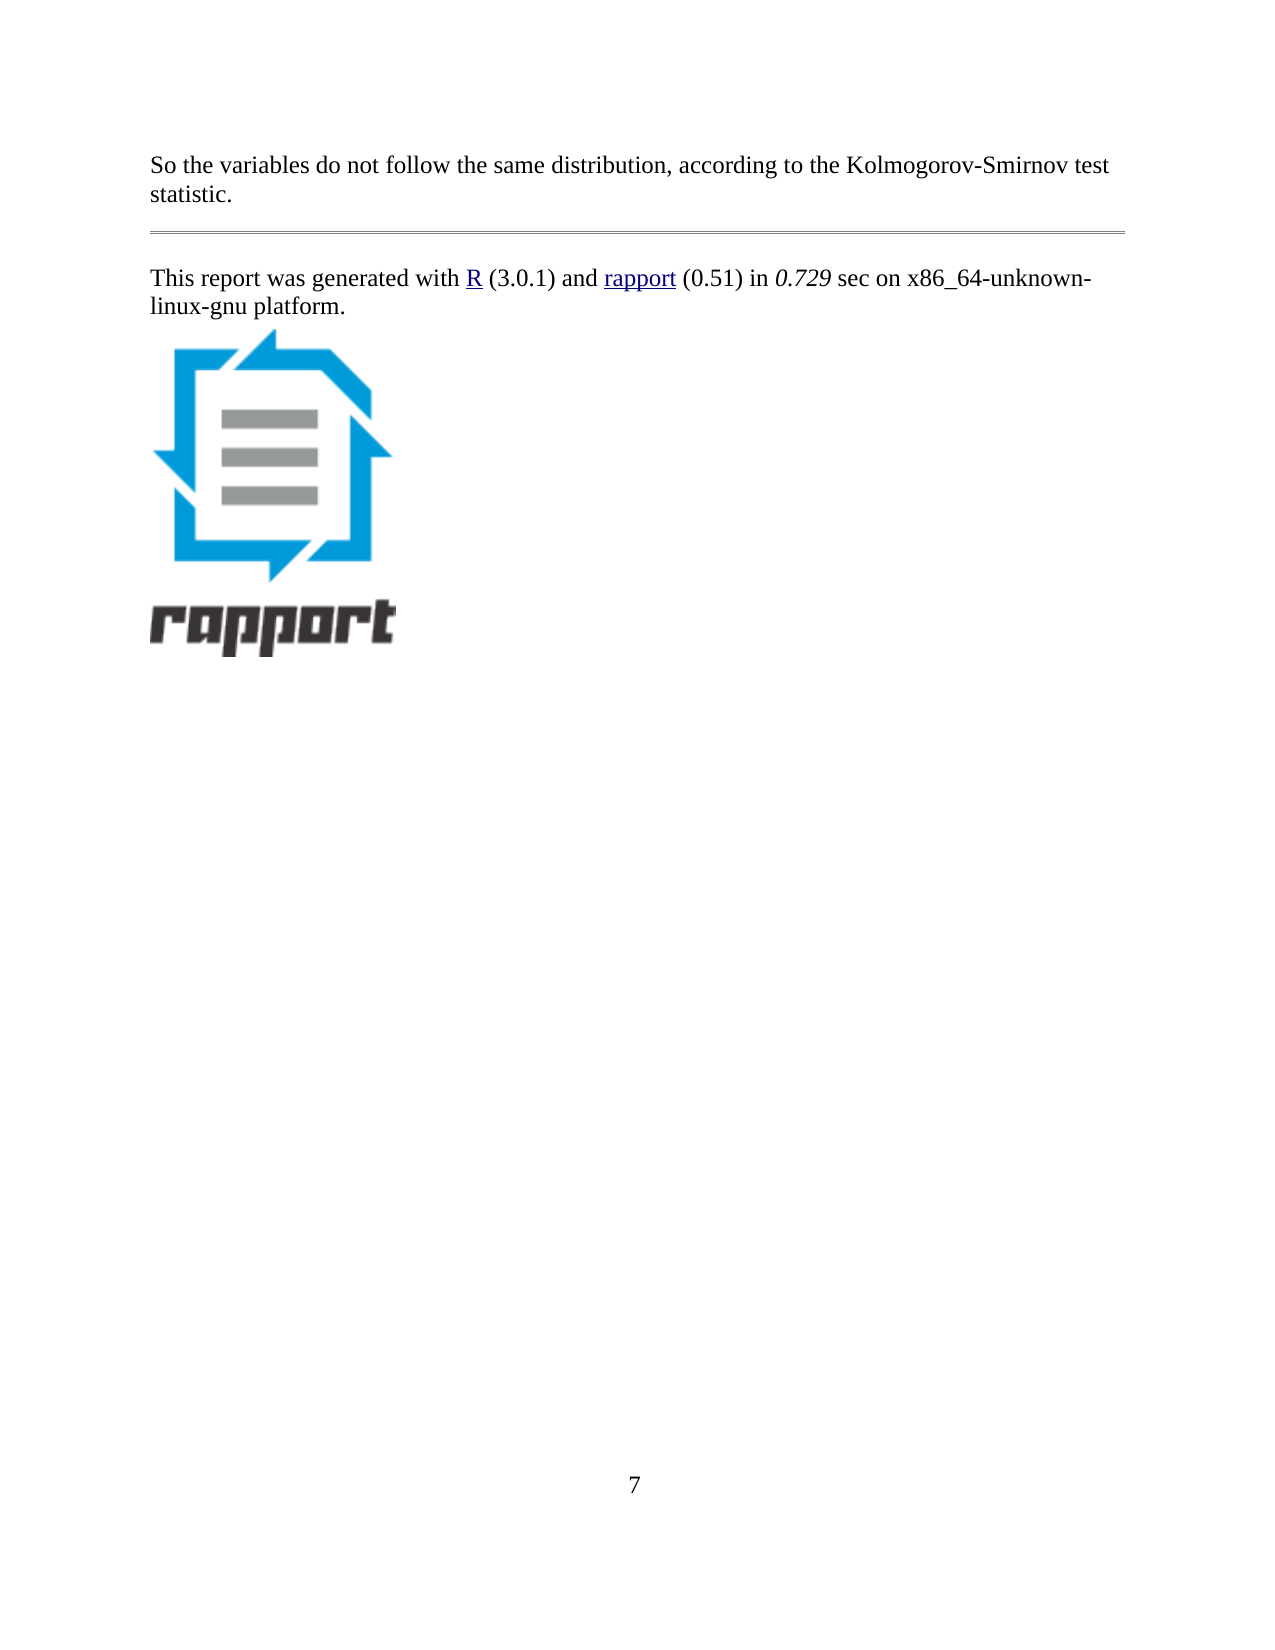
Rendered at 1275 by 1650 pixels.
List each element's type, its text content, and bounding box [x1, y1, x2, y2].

text This report was generated with R (3.0.1) and rapport (0.51) in 0.729 sec on x86_64-unknown-linux-gnu platform. [150, 263, 1125, 320]
picture [150, 329, 396, 657]
text So the variables do not follow the same distribution, according to the Kolmogorov-Smirnov test statistic. [150, 150, 1125, 207]
